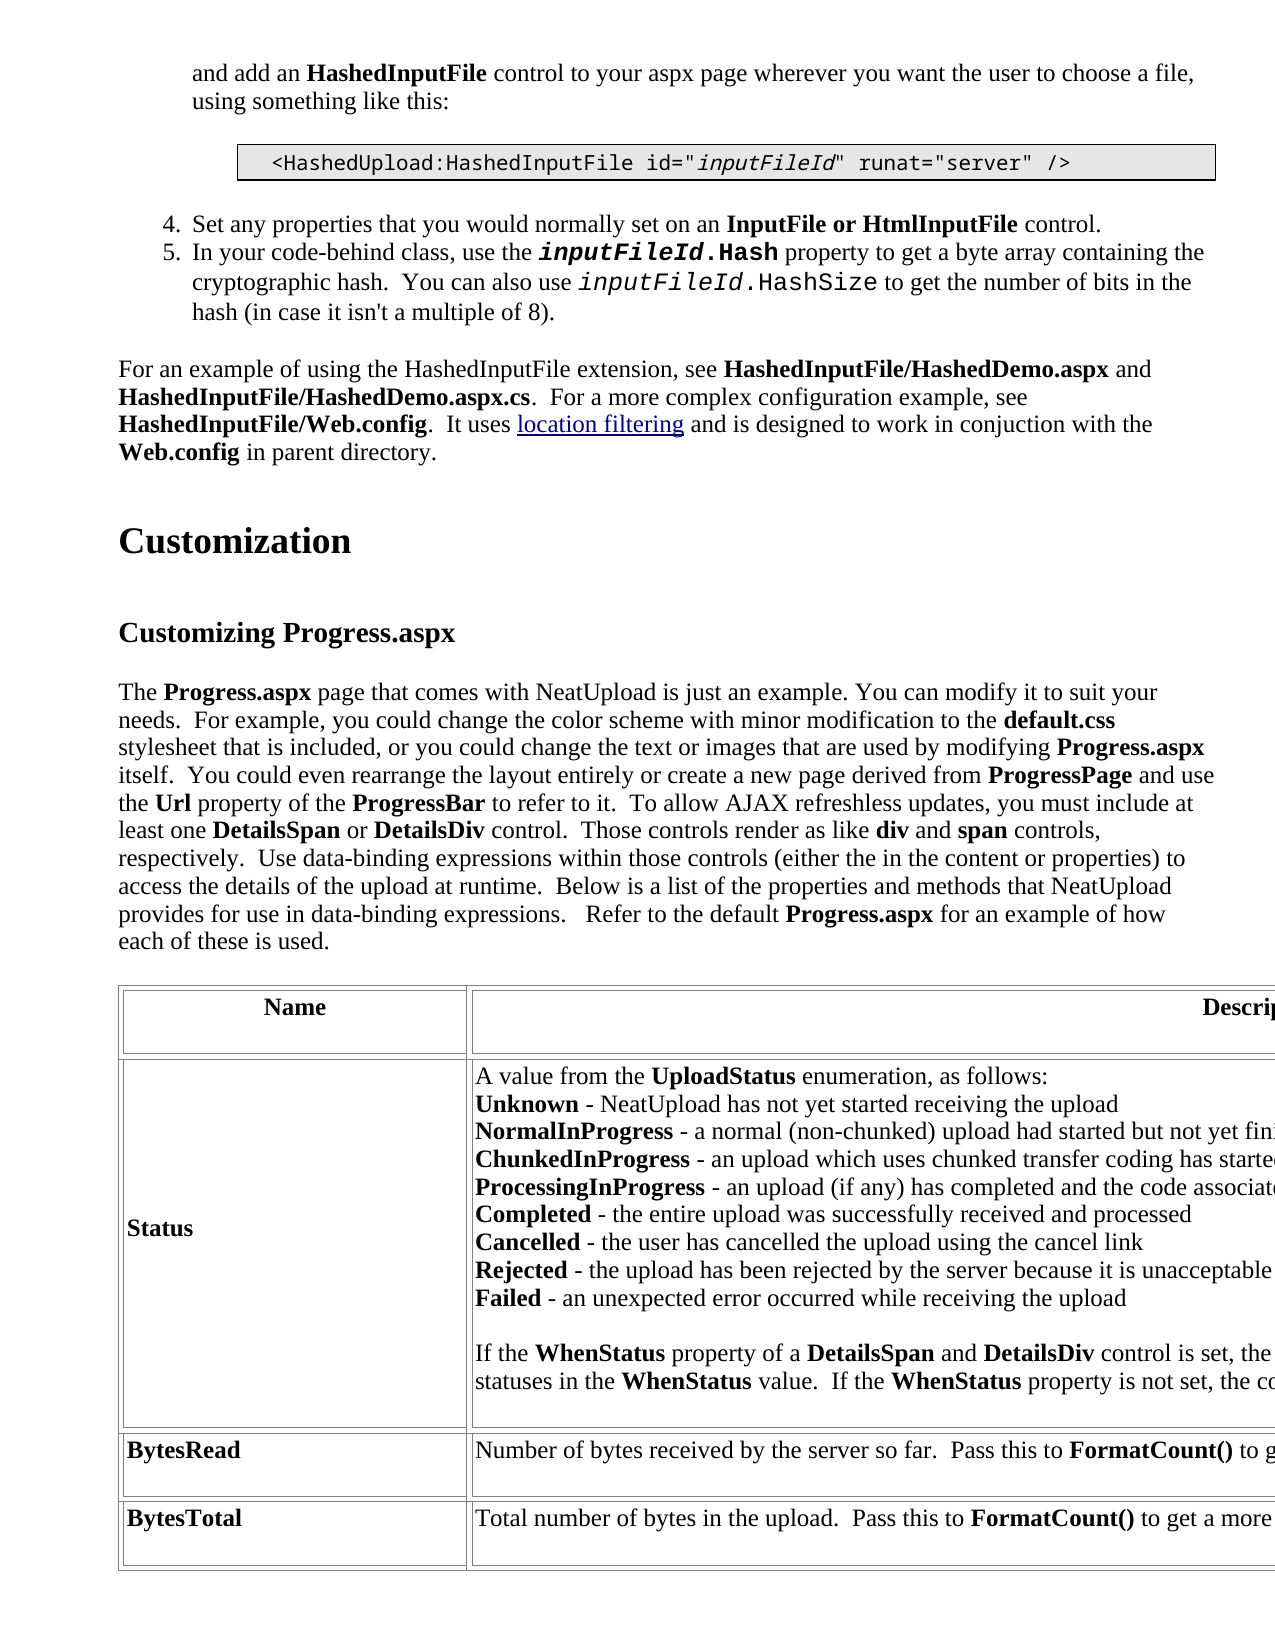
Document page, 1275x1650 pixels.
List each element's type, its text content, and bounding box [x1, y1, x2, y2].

subtitle Customization [118, 520, 1216, 562]
table_cell A value from the UploadStatus enumeration, as follows: Unknown - NeatUpload has not yet started receiving the upload NormalInProgress - a normal (non-chunked) upload had started but not yet finished ChunkedInProgress - an upload which uses chunked transfer coding has started but not yet finished. ProcessingInProgress - an upload (if any) has completed and the code associated with the page is running. See Showing Processing Progress for details. Completed - the entire upload was successfully received and processed Cancelled - the user has cancelled the upload using the cancel link Rejected - the upload has been rejected by the server because it is unacceptable for some reason Failed - an unexpected error occurred while receiving the upload If the WhenStatus property of a DetailsSpan and DetailsDiv control is set, the control will only render when the status is one of the space-separated list of statuses in the WhenStatus value. If the WhenStatus property is not set, the control will always display. [467, 1060, 1275, 1433]
table_cell A value from the UploadStatus enumeration, as follows: Unknown - NeatUpload has not yet started receiving the upload NormalInProgress - a normal (non-chunked) upload had started but not yet finished ChunkedInProgress - an upload which uses chunked transfer coding has started but not yet finished. ProcessingInProgress - an upload (if any) has completed and the code associated with the page is running. See Showing Processing Progress for details. Completed - the entire upload was successfully received and processed Cancelled - the user has cancelled the upload using the cancel link Rejected - the upload has been rejected by the server because it is unacceptable for some reason Failed - an unexpected error occurred while receiving the upload If the WhenStatus property of a DetailsSpan and DetailsDiv control is set, the control will only render when the status is one of the space-separated list of statuses in the WhenStatus value. If the WhenStatus property is not set, the control will always display. [473, 1060, 1275, 1427]
table_header Description [467, 986, 1275, 1059]
text The Progress.aspx page that comes with NeatUpload is just an example. You can modify it to suit your needs. For example, you could change the color scheme with minor modification to the default.css stylesheet that is included, or you could change the text or images that are used by modifying Progress.aspx itself. You could even rearrange the layout entirely or create a new page derived from ProgressPage and use the Url property of the ProgressBar to refer to it. To allow AJAX refreshless updates, you must include at least one DetailsSpan or DetailsDiv control. Those controls render as like div and span controls, respectively. Use data-binding expressions within those controls (either the in the content or properties) to access the details of the upload at runtime. Below is a list of the properties and methods that NeatUpload provides for use in data-binding expressions. Refer to the default Progress.aspx for an example of how each of these is used. [118, 678, 1216, 955]
list <HashedUpload:HashedInputFile id="inputFileId" runat="server" /> [238, 145, 1215, 179]
list In your code-behind class, use the inputFileId.Hash property to get a byte array containing the cryptographic hash. You can also use inputFileId.HashSize to get the number of bits in the hash (in case it isn't a multiple of 8). [162, 238, 1216, 326]
table_cell Total number of bytes in the upload. Pass this to FormatCount() to get a more readable value. For chunked uploads, BytesTotal is -1. [473, 1502, 1275, 1565]
list Set any properties that you would normally set on an InputFile or HtmlInputFile control. [162, 211, 1216, 238]
table_cell BytesRead [119, 1434, 466, 1501]
text For an example of using the HashedInputFile extension, see HashedInputFile/HashedDemo.aspx and HashedInputFile/HashedDemo.aspx.cs. For a more complex configuration example, see HashedInputFile/Web.config. It uses location filtering and is designed to work in conjuction with the Web.config in parent directory. [118, 355, 1216, 466]
table_header Description [473, 991, 1275, 1053]
table_cell Status [119, 1060, 466, 1433]
table_cell Number of bytes received by the server so far. Pass this to FormatCount() to get a more readable value. [467, 1434, 1275, 1501]
table_cell Total number of bytes in the upload. Pass this to FormatCount() to get a more readable value. For chunked uploads, BytesTotal is -1. [467, 1502, 1275, 1570]
table_cell Number of bytes received by the server so far. Pass this to FormatCount() to get a more readable value. [473, 1434, 1275, 1496]
table_cell BytesTotal [119, 1502, 466, 1570]
table_header Name [119, 986, 466, 1059]
list and add an HashedInputFile control to your aspx page wherever you want the user to choose a file, using something like this: [162, 59, 1216, 114]
subtitle Customizing Progress.aspx [118, 616, 1216, 649]
